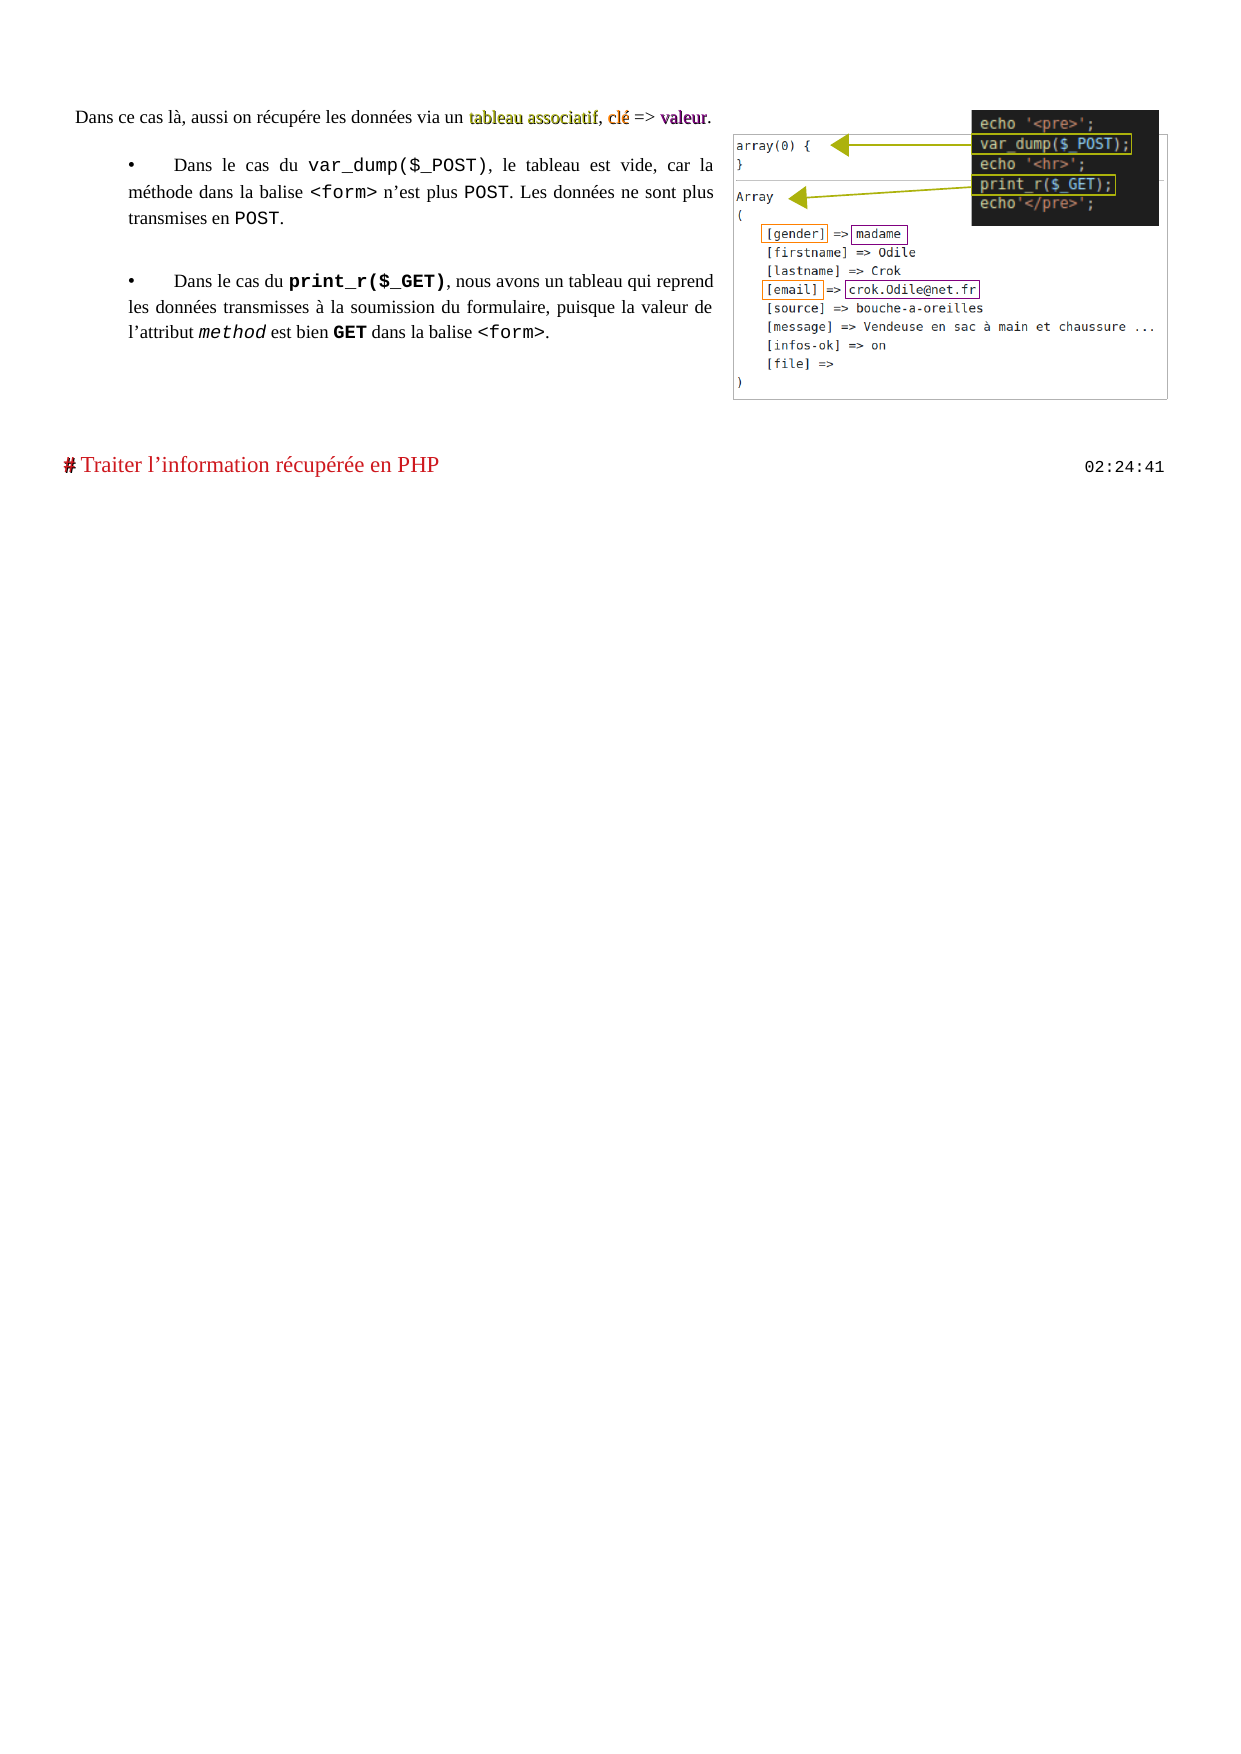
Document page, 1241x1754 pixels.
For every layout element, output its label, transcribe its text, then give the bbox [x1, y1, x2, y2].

picture [972, 135, 1131, 153]
list Dans le cas du var_dump($_POST), le tableau est vide, car la méthode dans la balise <form> n’est plus POST. Les données ne sont plus transmises en POST. [128, 154, 733, 230]
text # Traiter l’information récupérée en PHP 02:24:41 [63, 451, 1165, 477]
picture [849, 137, 971, 144]
text [734, 135, 1167, 399]
list Dans le cas du print_r($_GET), nous avons un tableau qui reprend les données transmisses à la soumission du formulaire, puisque la valeur de l’attribut method est bien GET dans la balise <form>. [128, 270, 733, 344]
picture [736, 110, 1164, 396]
text Dans ce cas là, aussi on récupére les données via un tableau associatif, clé => valeur. [75, 106, 1165, 127]
